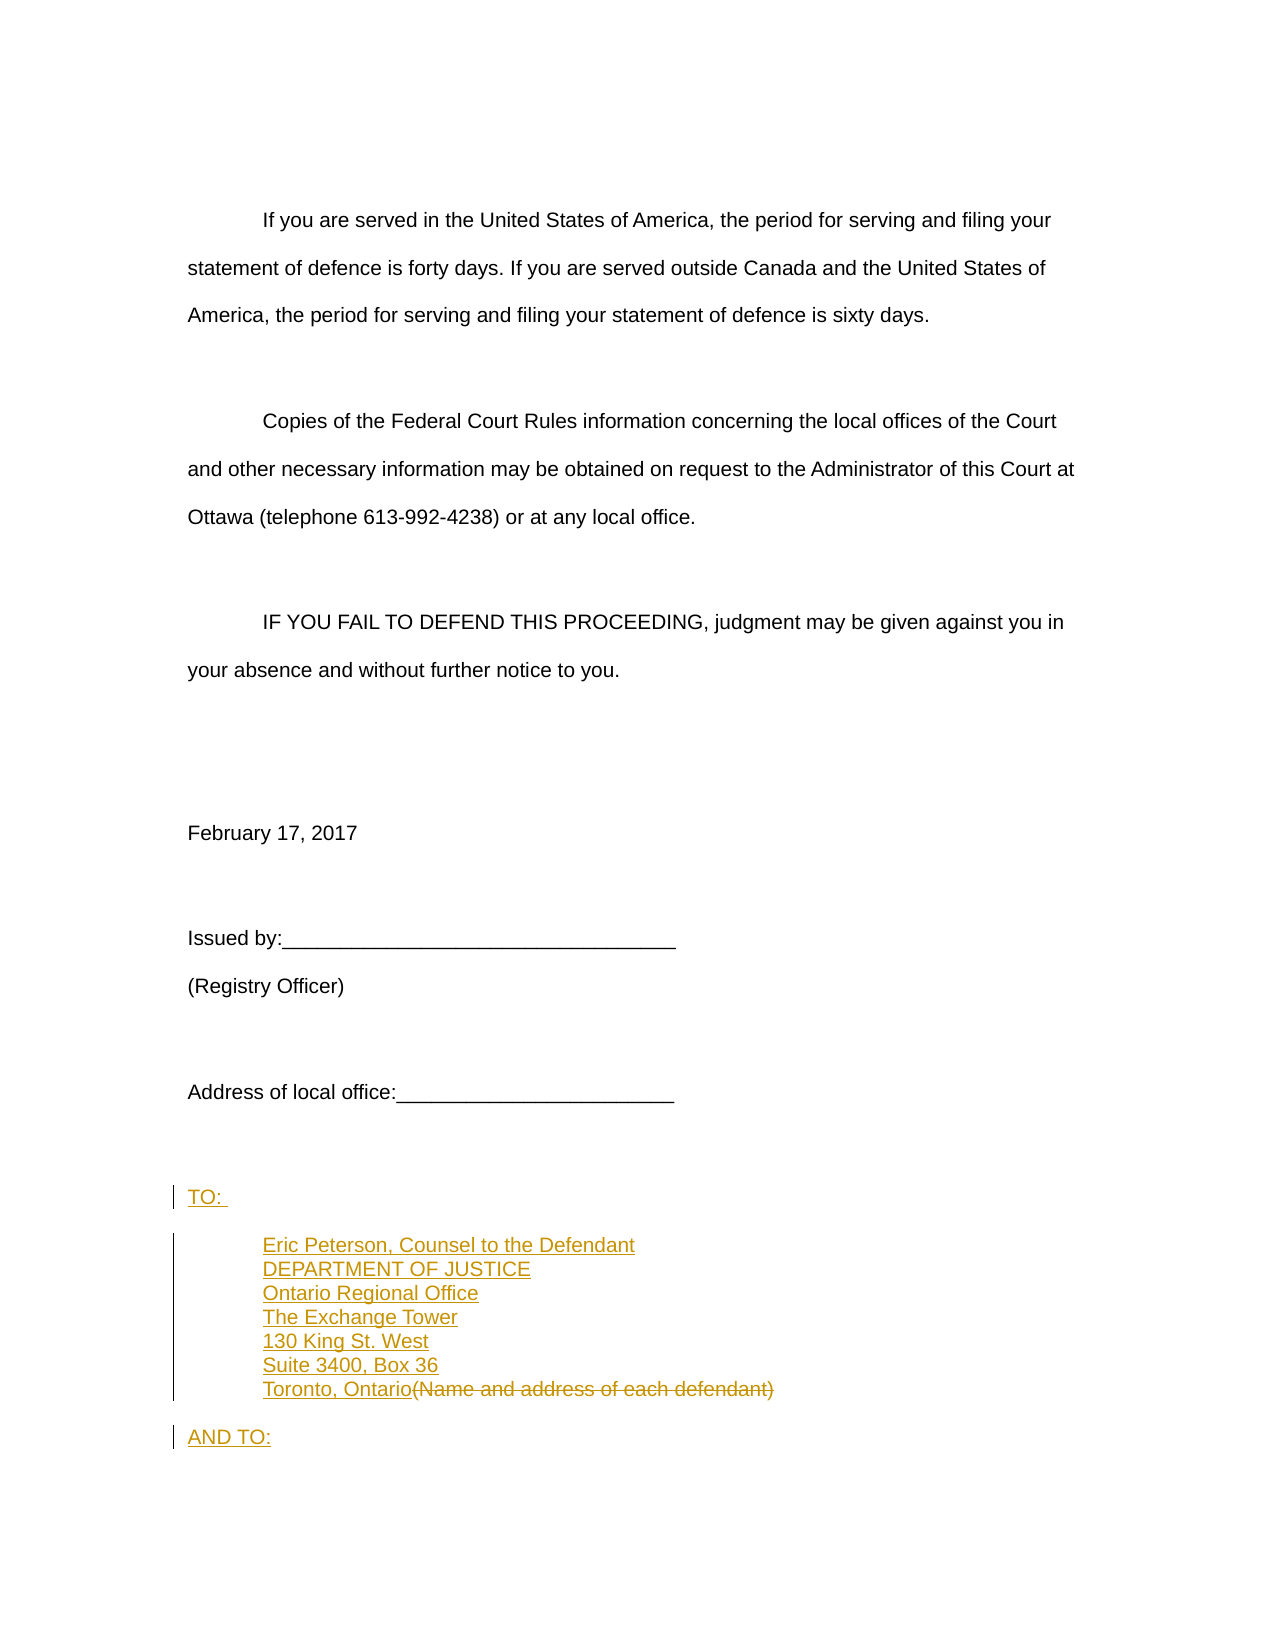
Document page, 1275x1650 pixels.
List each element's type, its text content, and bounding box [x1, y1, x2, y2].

text Suite 3400, Box 36 [262, 1353, 1087, 1377]
text Eric Peterson, Counsel to the Defendant [262, 1233, 1087, 1257]
text Toronto, Ontario [262, 1377, 1087, 1401]
text Ontario Regional Office [262, 1281, 1087, 1305]
text 130 King St. West [262, 1329, 1087, 1353]
text DEPARTMENT OF JUSTICE [262, 1257, 1087, 1281]
text IF YOU FAIL TO DEFEND THIS PROCEEDING, judgment may be given against you in your absence and without further notice to you. [187, 610, 1087, 682]
text AND TO: [187, 1424, 1087, 1448]
text Issued by:__________________________________ [187, 926, 1087, 950]
text February 17, 2017 [187, 821, 1087, 845]
text TO: [187, 1185, 1087, 1209]
text Copies of the Federal Court Rules information concerning the local offices of the Court and other necessary information may be obtained on request to the Administrator of this Court at Ottawa (telephone 613-992-4238) or at any local office. [187, 409, 1087, 528]
text If you are served in the United States of America, the period for serving and filing your statement of defence is forty days. If you are served outside Canada and the United States of America, the period for serving and filing your statement of defence is sixty days. [187, 207, 1087, 327]
text (Registry Officer) [187, 974, 1087, 998]
text Address of local office:________________________ [187, 1079, 1087, 1103]
text The Exchange Tower [262, 1305, 1087, 1329]
